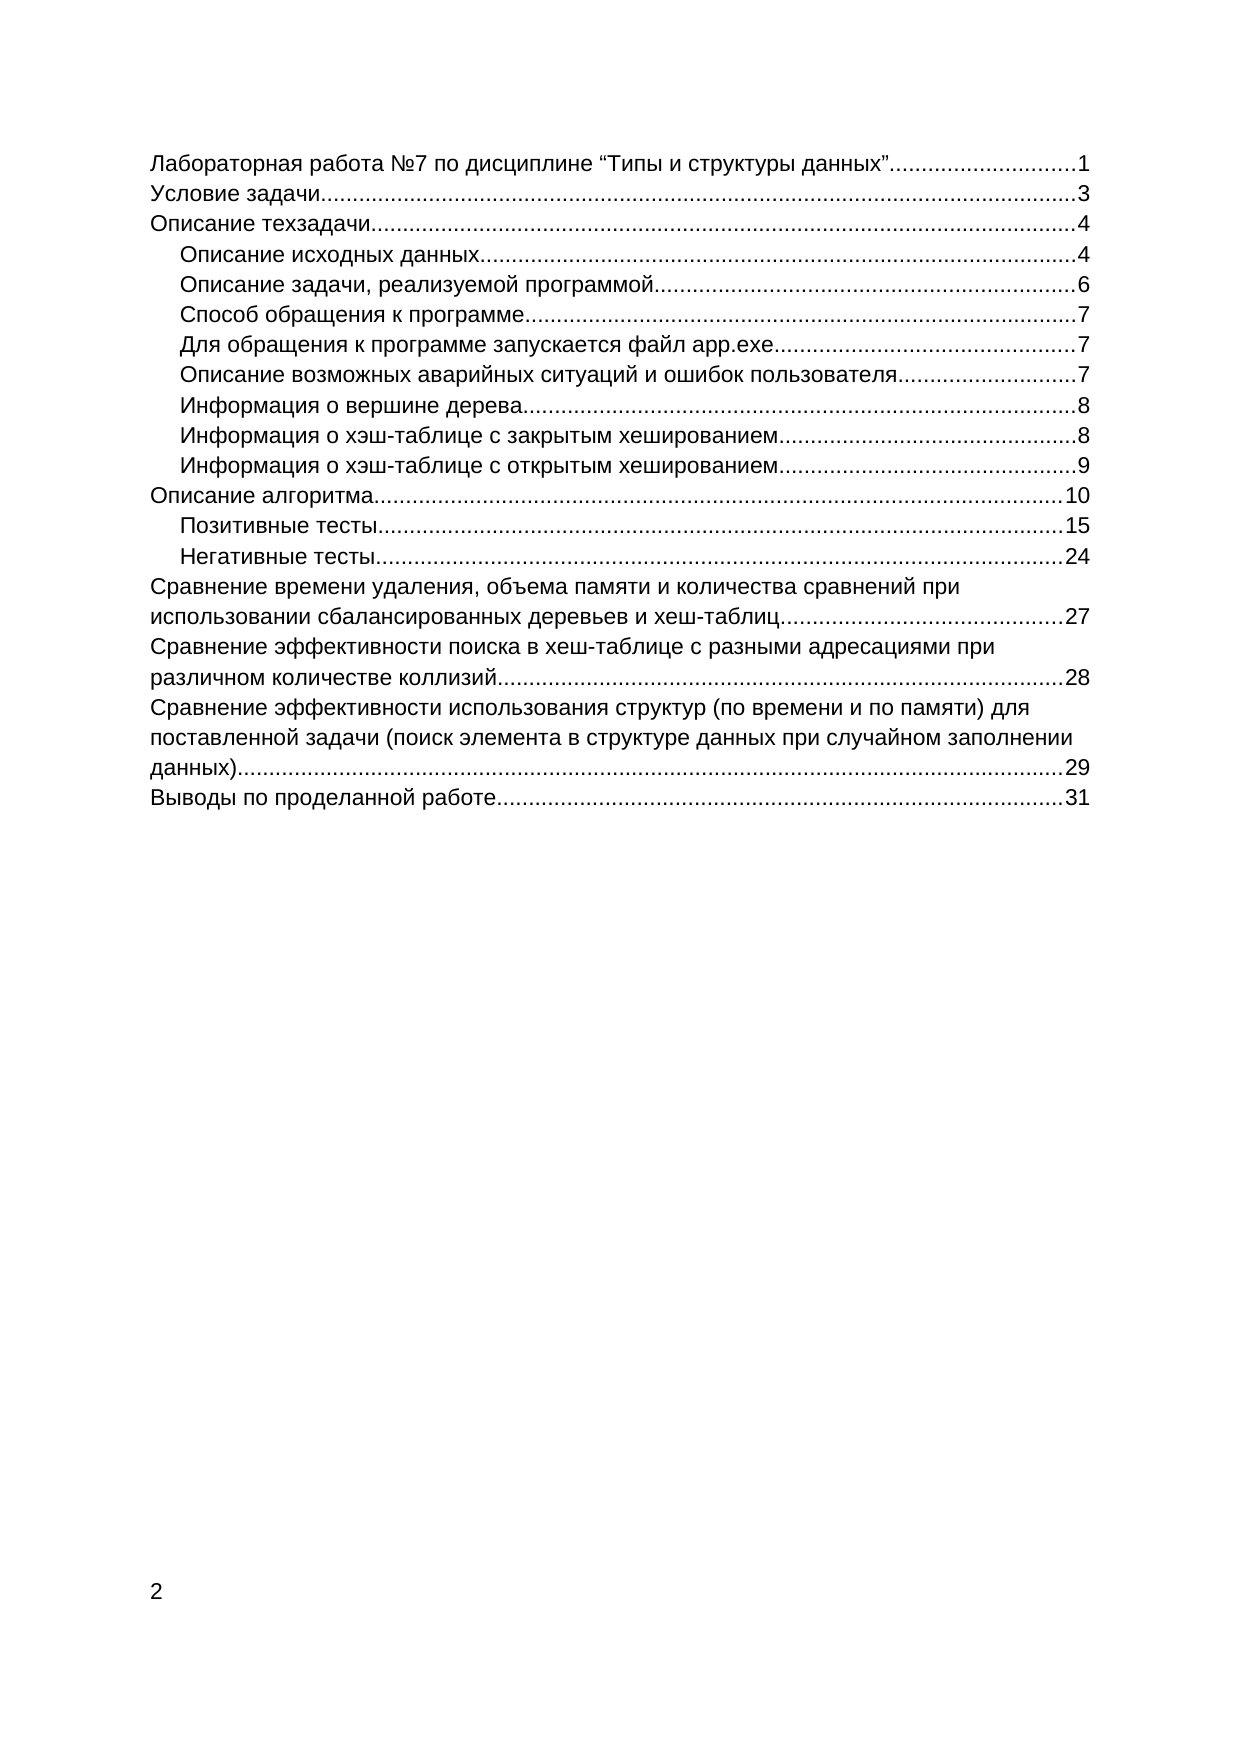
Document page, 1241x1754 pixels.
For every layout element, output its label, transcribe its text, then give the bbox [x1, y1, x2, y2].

text Информация о хэш-таблице с закрытым хешированием 8 [179, 422, 1090, 448]
text Описание исходных данных 4 [179, 241, 1090, 267]
text Описание возможных аварийных ситуаций и ошибок пользователя 7 [179, 361, 1090, 388]
text Для обращения к программе запускается файл app.exe. 7 [179, 331, 1090, 358]
text Описание алгоритма 10 [150, 482, 1090, 509]
text Сравнение времени удаления, объема памяти и количества сравнений при использовании сбалансированных деревьев и хеш-таблиц. 27 [150, 573, 1090, 629]
text Условие задачи 3 [150, 180, 1090, 207]
text Информация о вершине дерева 8 [179, 392, 1090, 418]
text Сравнение эффективности поиска в хеш-таблице с разными адресациями при различном количестве коллизий. 28 [150, 633, 1090, 690]
text Позитивные тесты 15 [179, 512, 1090, 539]
text Сравнение эффективности использования структур (по времени и по памяти) для поставленной задачи (поиск элемента в структуре данных при случайном заполнении данных). 29 [150, 694, 1090, 781]
text Выводы по проделанной работе 31 [150, 784, 1090, 811]
text Лабораторная работа №7 по дисциплине “Типы и структуры данных” 1 [150, 150, 1090, 176]
text Описание задачи, реализуемой программой 6 [179, 271, 1090, 297]
text Способ обращения к программе 7 [179, 301, 1090, 327]
text Негативные тесты 24 [179, 543, 1090, 569]
text Информация о хэш-таблице с открытым хешированием 9 [179, 452, 1090, 478]
text Описание техзадачи 4 [150, 210, 1090, 237]
